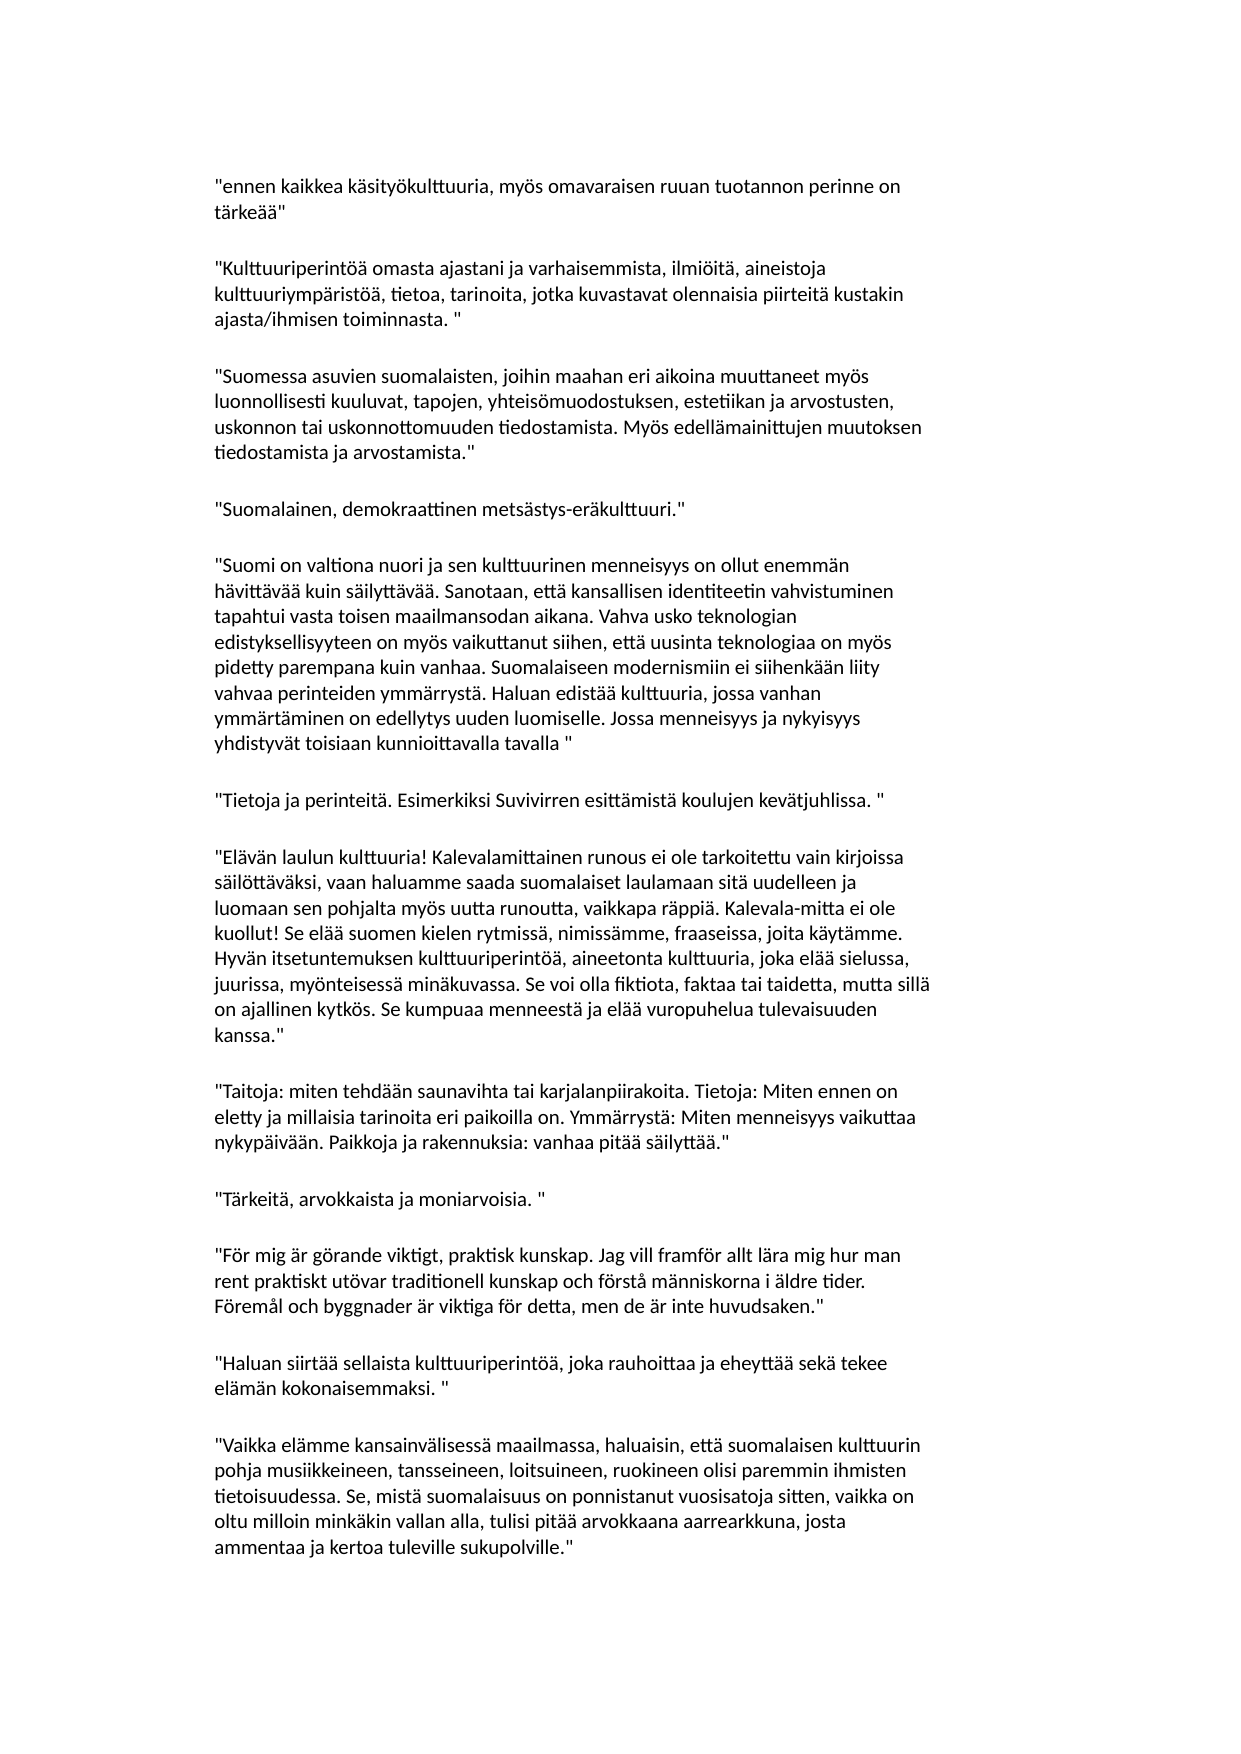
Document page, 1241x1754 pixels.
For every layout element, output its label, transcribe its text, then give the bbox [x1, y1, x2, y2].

table_cell "Suomessa asuvien suomalaisten, joihin maahan eri aikoina muuttaneet myös luonnollisesti kuuluvat, tapojen, yhteisömuodostuksen, estetiikan ja arvostusten, uskonnon tai uskonnottomuuden tiedostamista. Myös edellämainittujen muutoksen tiedostamista ja arvostamista." [214, 340, 952, 472]
table_cell "ennen kaikkea käsityökulttuuria, myös omavaraisen ruuan tuotannon perinne on tärkeää" [214, 150, 952, 232]
table_cell "Suomalainen, demokraattinen metsästys-eräkulttuuri." [214, 473, 952, 529]
table_cell "Kulttuuriperintöä omasta ajastani ja varhaisemmista, ilmiöitä, aineistoja kulttuuriympäristöä, tietoa, tarinoita, jotka kuvastavat olennaisia piirteitä kustakin ajasta/ihmisen toiminnasta. " [214, 232, 952, 339]
table_cell "Tietoja ja perinteitä. Esimerkiksi Suvivirren esittämistä koulujen kevätjuhlissa. " [214, 764, 952, 820]
table_cell "Suomi on valtiona nuori ja sen kulttuurinen menneisyys on ollut enemmän hävittävää kuin säilyttävää. Sanotaan, että kansallisen identiteetin vahvistuminen tapahtui vasta toisen maailmansodan aikana. Vahva usko teknologian edistyksellisyyteen on myös vaikuttanut siihen, että uusinta teknologiaa on myös pidetty parempana kuin vanhaa. Suomalaiseen modernismiin ei siihenkään liity vahvaa perinteiden ymmärrystä. Haluan edistää kulttuuria, jossa vanhan ymmärtäminen on edellytys uuden luomiselle. Jossa menneisyys ja nykyisyys yhdistyvät toisiaan kunnioittavalla tavalla " [214, 529, 952, 764]
table_cell "För mig är görande viktigt, praktisk kunskap. Jag vill framför allt lära mig hur man rent praktiskt utövar traditionell kunskap och förstå människorna i äldre tider. Föremål och byggnader är viktiga för detta, men de är inte huvudsaken." [214, 1219, 952, 1327]
table_cell "Elävän laulun kulttuuria! Kalevalamittainen runous ei ole tarkoitettu vain kirjoissa säilöttäväksi, vaan haluamme saada suomalaiset laulamaan sitä uudelleen ja luomaan sen pohjalta myös uutta runoutta, vaikkapa räppiä. Kalevala-mitta ei ole kuollut! Se elää suomen kielen rytmissä, nimissämme, fraaseissa, joita käytämme. Hyvän itsetuntemuksen kulttuuriperintöä, aineetonta kulttuuria, joka elää sielussa, juurissa, myönteisessä minäkuvassa. Se voi olla fiktiota, faktaa tai taidetta, mutta sillä on ajallinen kytkös. Se kumpuaa menneestä ja elää vuropuhelua tulevaisuuden kanssa." [214, 820, 952, 1055]
table_cell "Tärkeitä, arvokkaista ja moniarvoisia. " [214, 1163, 952, 1219]
table_cell "Taitoja: miten tehdään saunavihta tai karjalanpiirakoita. Tietoja: Miten ennen on eletty ja millaisia tarinoita eri paikoilla on. Ymmärrystä: Miten menneisyys vaikuttaa nykypäivään. Paikkoja ja rakennuksia: vanhaa pitää säilyttää." [214, 1055, 952, 1162]
table_cell "Vaikka elämme kansainvälisessä maailmassa, haluaisin, että suomalaisen kulttuurin pohja musiikkeineen, tansseineen, loitsuineen, ruokineen olisi paremmin ihmisten tietoisuudessa. Se, mistä suomalaisuus on ponnistanut vuosisatoja sitten, vaikka on oltu milloin minkäkin vallan alla, tulisi pitää arvokkaana aarrearkkuna, josta ammentaa ja kertoa tuleville sukupolville." [214, 1409, 952, 1567]
table_cell "Haluan siirtää sellaista kulttuuriperintöä, joka rauhoittaa ja eheyttää sekä tekee elämän kokonaisemmaksi. " [214, 1327, 952, 1409]
